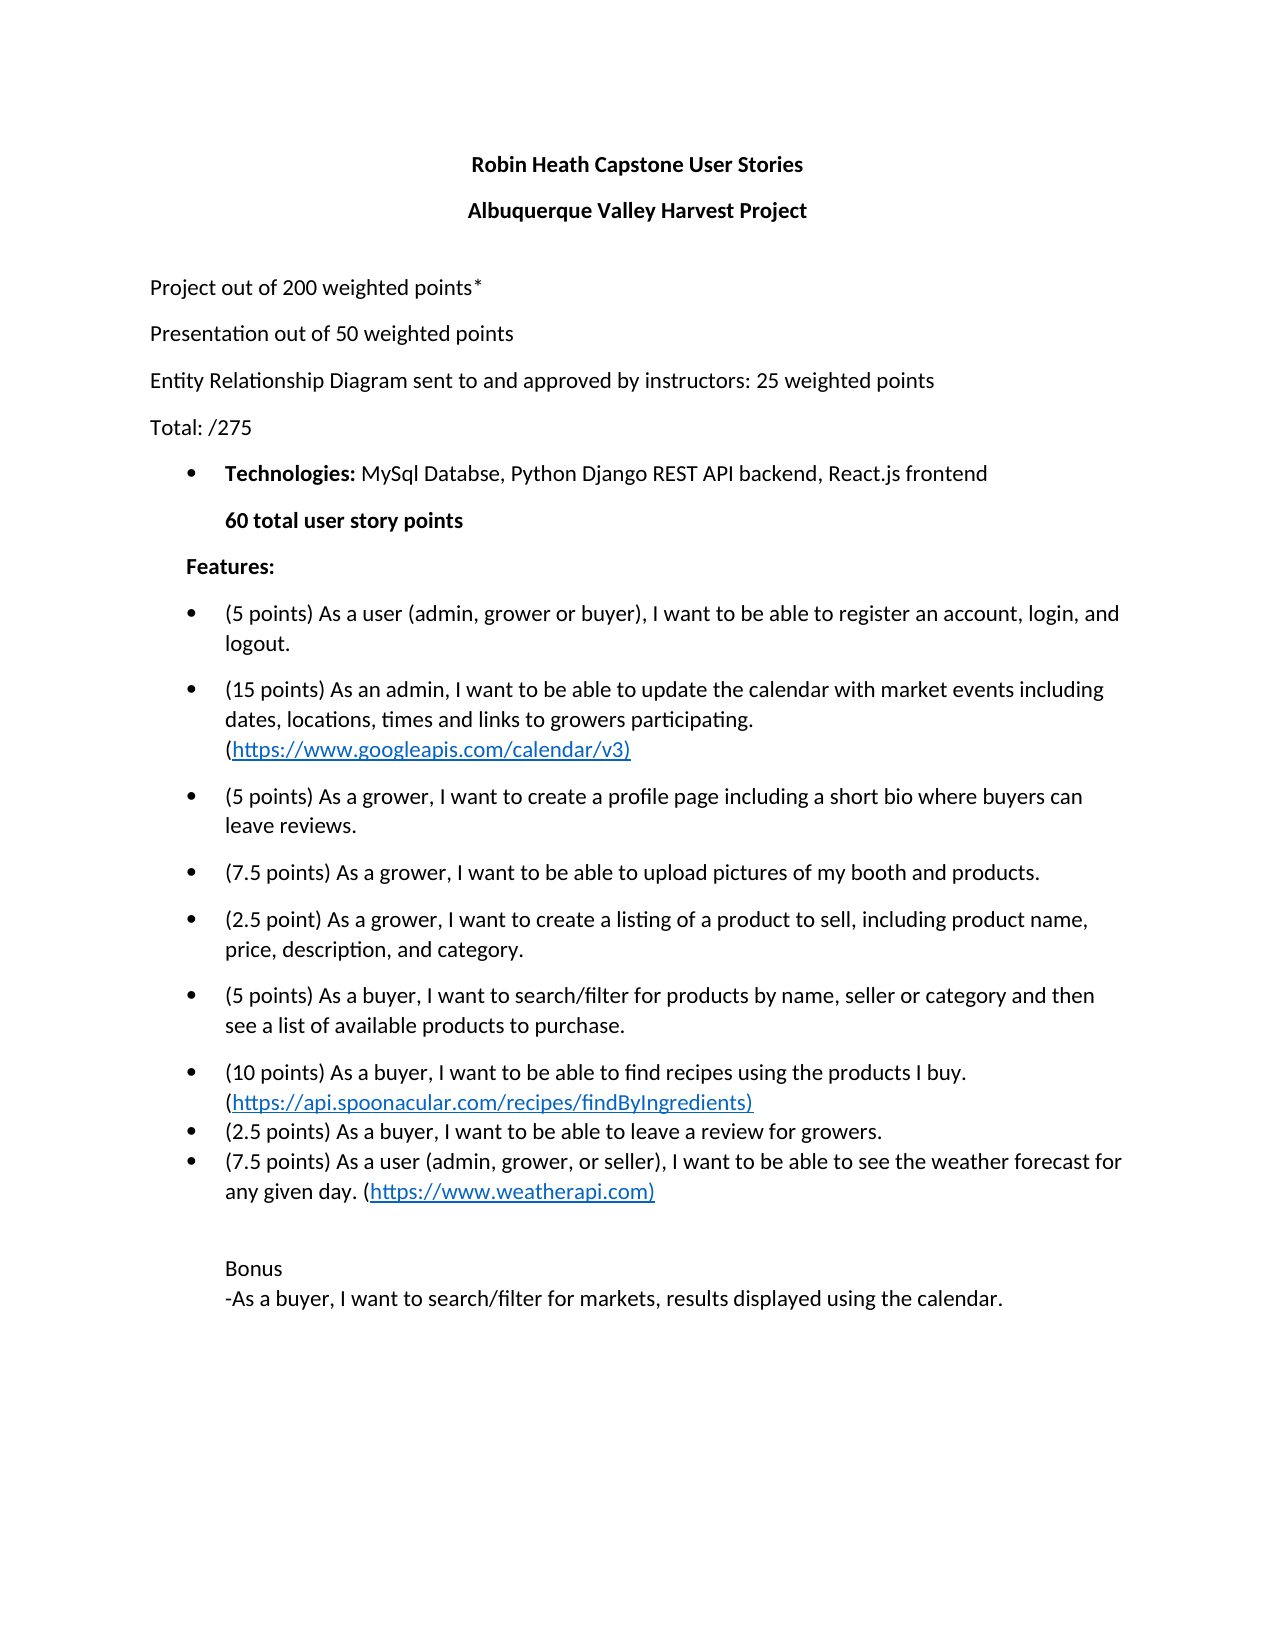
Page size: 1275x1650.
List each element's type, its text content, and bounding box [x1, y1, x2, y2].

text Presentation out of 50 weighted points [150, 319, 1125, 348]
list Bonus -As a buyer, I want to search/filter for markets, results displayed using the calendar. [225, 1254, 1125, 1312]
list (2.5 points) As a buyer, I want to be able to leave a review for growers. [187, 1117, 1125, 1146]
list 60 total user story points [225, 506, 1125, 534]
text Entity Relationship Diagram sent to and approved by instructors: 25 weighted points [150, 366, 1125, 394]
list (7.5 points) As a grower, I want to be able to upload pictures of my booth and products. [187, 858, 1125, 886]
text Robin Heath Capstone User Stories [150, 150, 1125, 178]
list Technologies: MySql Databse, Python Django REST API backend, React.js frontend [187, 459, 1125, 487]
text Albuquerque Valley Harvest Project [150, 197, 1125, 224]
list (5 points) As a user (admin, grower or buyer), I want to be able to register an account, login, and logout. [187, 599, 1125, 657]
list (2.5 point) As a grower, I want to create a listing of a product to sell, including product name, price, description, and category. [187, 905, 1125, 963]
list (7.5 points) As a user (admin, grower, or seller), I want to be able to see the weather forecast for any given day. (https://www.weatherapi.com) [187, 1147, 1125, 1205]
text Total: /275 [150, 413, 1125, 441]
list (5 points) As a buyer, I want to search/filter for products by name, seller or category and then see a list of available products to purchase. [187, 981, 1125, 1039]
list (10 points) As a buyer, I want to be able to find recipes using the products I buy. (https://api.spoonacular.com/recipes/findByIngredients) [187, 1058, 1125, 1116]
list (5 points) As a grower, I want to create a profile page including a short bio where buyers can leave reviews. [187, 782, 1125, 840]
list (15 points) As an admin, I want to be able to update the calendar with market events including dates, locations, times and links to growers participating. (https://www.googleapis.com/calendar/v3) [187, 675, 1125, 763]
text Features: [150, 552, 1125, 580]
text Project out of 200 weighted points* [150, 243, 1125, 301]
